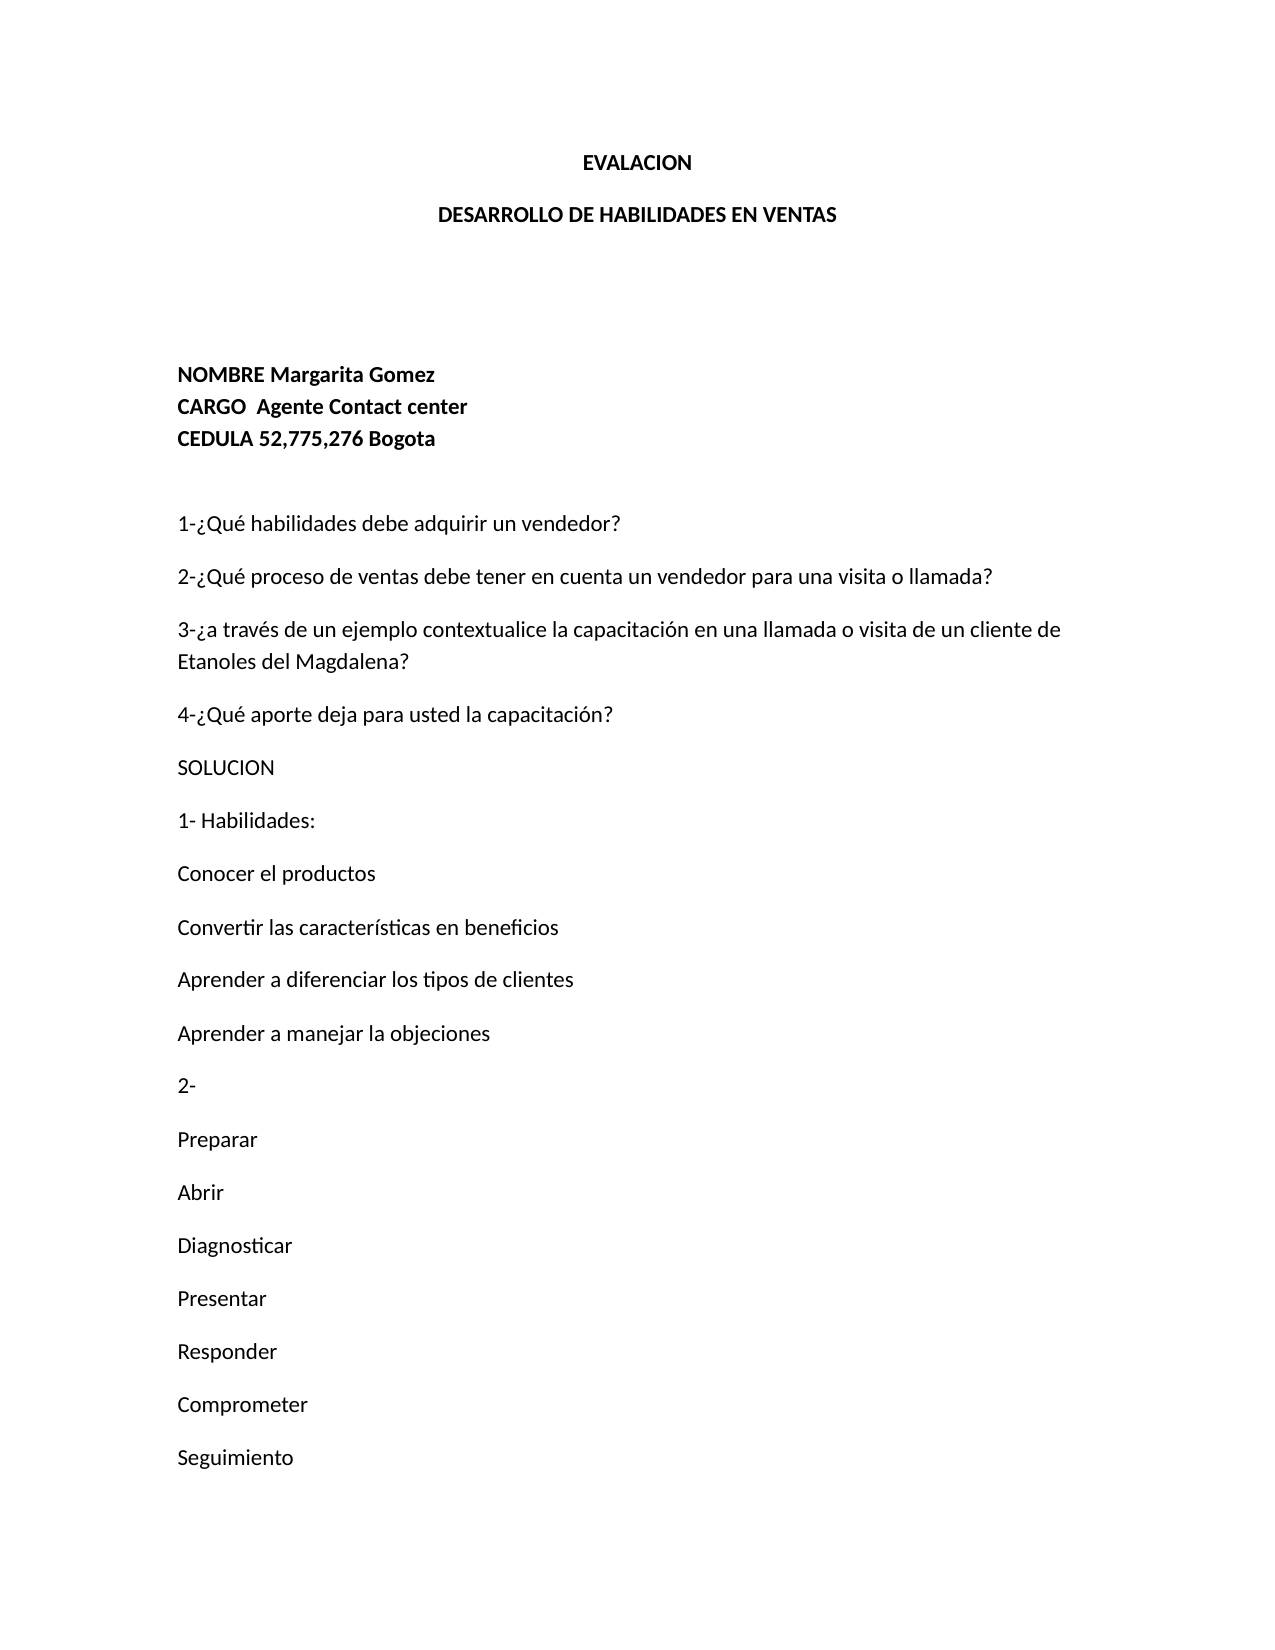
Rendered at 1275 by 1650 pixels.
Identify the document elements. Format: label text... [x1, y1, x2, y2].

text EVALACION [177, 148, 1098, 176]
text NOMBRE Margarita Gomez [177, 360, 1098, 388]
text Preparar [177, 1125, 1098, 1153]
text Conocer el productos [177, 859, 1098, 888]
text 1-¿Qué habilidades debe adquirir un vendedor? [177, 509, 1098, 537]
text 2- [177, 1072, 1098, 1100]
text Presentar [177, 1284, 1098, 1312]
text CARGO Agente Contact center [177, 392, 1098, 420]
text 4-¿Qué aporte deja para usted la capacitación? [177, 701, 1098, 728]
text 1- Habilidades: [177, 807, 1098, 834]
text Responder [177, 1337, 1098, 1365]
text SOLUCION [177, 753, 1098, 782]
text Comprometer [177, 1390, 1098, 1418]
text Abrir [177, 1178, 1098, 1206]
text Seguimiento [177, 1443, 1098, 1471]
text 3-¿a través de un ejemplo contextualice la capacitación en una llamada o visita de un cliente de Etanoles del Magdalena? [177, 615, 1098, 676]
text CEDULA 52,775,276 Bogota [177, 424, 1098, 452]
text Aprender a manejar la objeciones [177, 1019, 1098, 1047]
text 2-¿Qué proceso de ventas debe tener en cuenta un vendedor para una visita o llamada? [177, 562, 1098, 590]
text DESARROLLO DE HABILIDADES EN VENTAS [177, 201, 1098, 229]
text Aprender a diferenciar los tipos de clientes [177, 966, 1098, 994]
text Convertir las características en beneficios [177, 913, 1098, 941]
text Diagnosticar [177, 1231, 1098, 1259]
